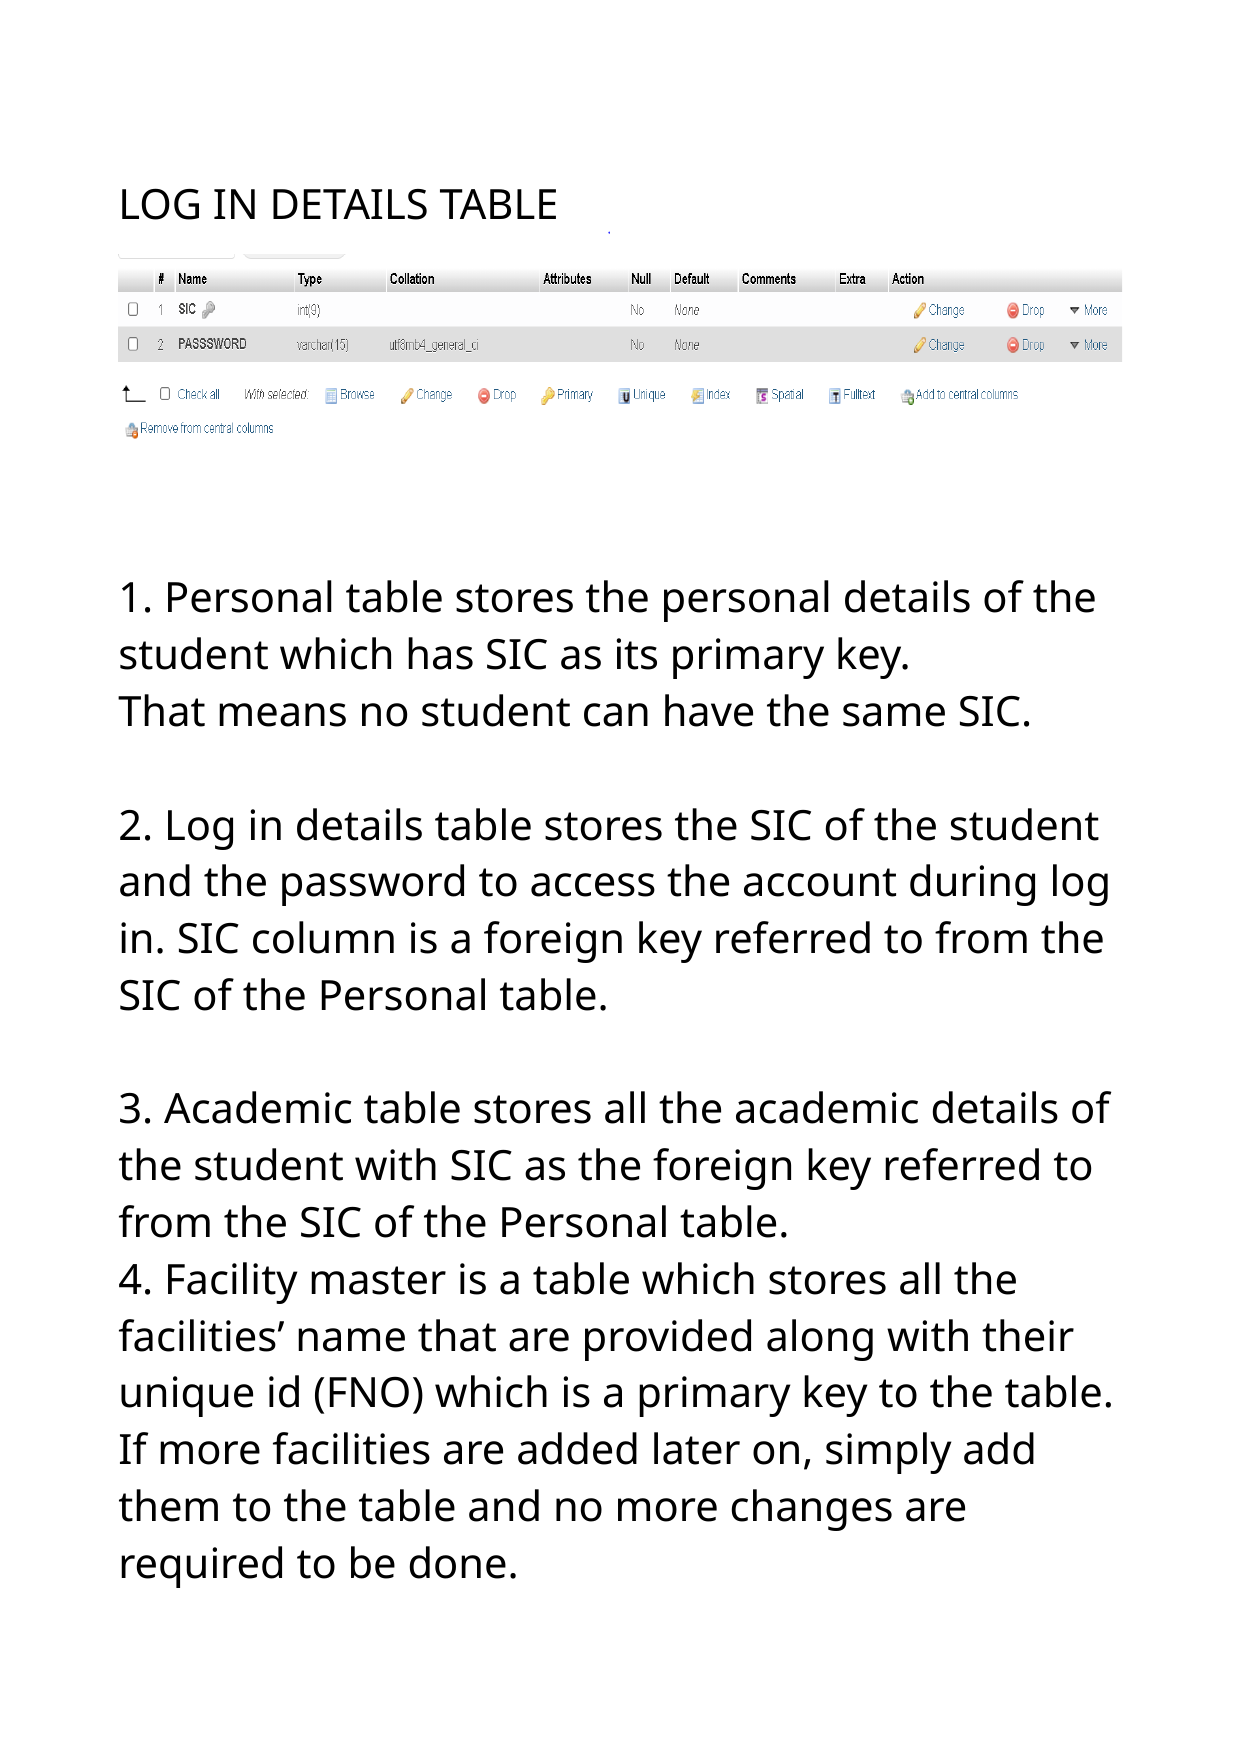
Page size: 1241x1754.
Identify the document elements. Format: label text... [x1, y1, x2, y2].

text 4. Facility master is a table which stores all the facilities’ name that are provided along with their unique id (FNO) which is a primary key to the table. If more facilities are added later on, simply add them to the table and no more changes are required to be done. [118, 1249, 1122, 1590]
picture [118, 231, 1123, 455]
text 3. Academic table stores all the academic details of the student with SIC as the foreign key referred to from the SIC of the Personal table. [118, 1079, 1122, 1249]
text LOG IN DETAILS TABLE [118, 175, 1122, 231]
text That means no student can have the same SIC. [118, 682, 1122, 739]
text 2. Log in details table stores the SIC of the student and the password to access the account during log in. SIC column is a foreign key referred to from the SIC of the Personal table. [118, 795, 1122, 1022]
text 1. Personal table stores the personal details of the student which has SIC as its primary key. [118, 568, 1122, 682]
